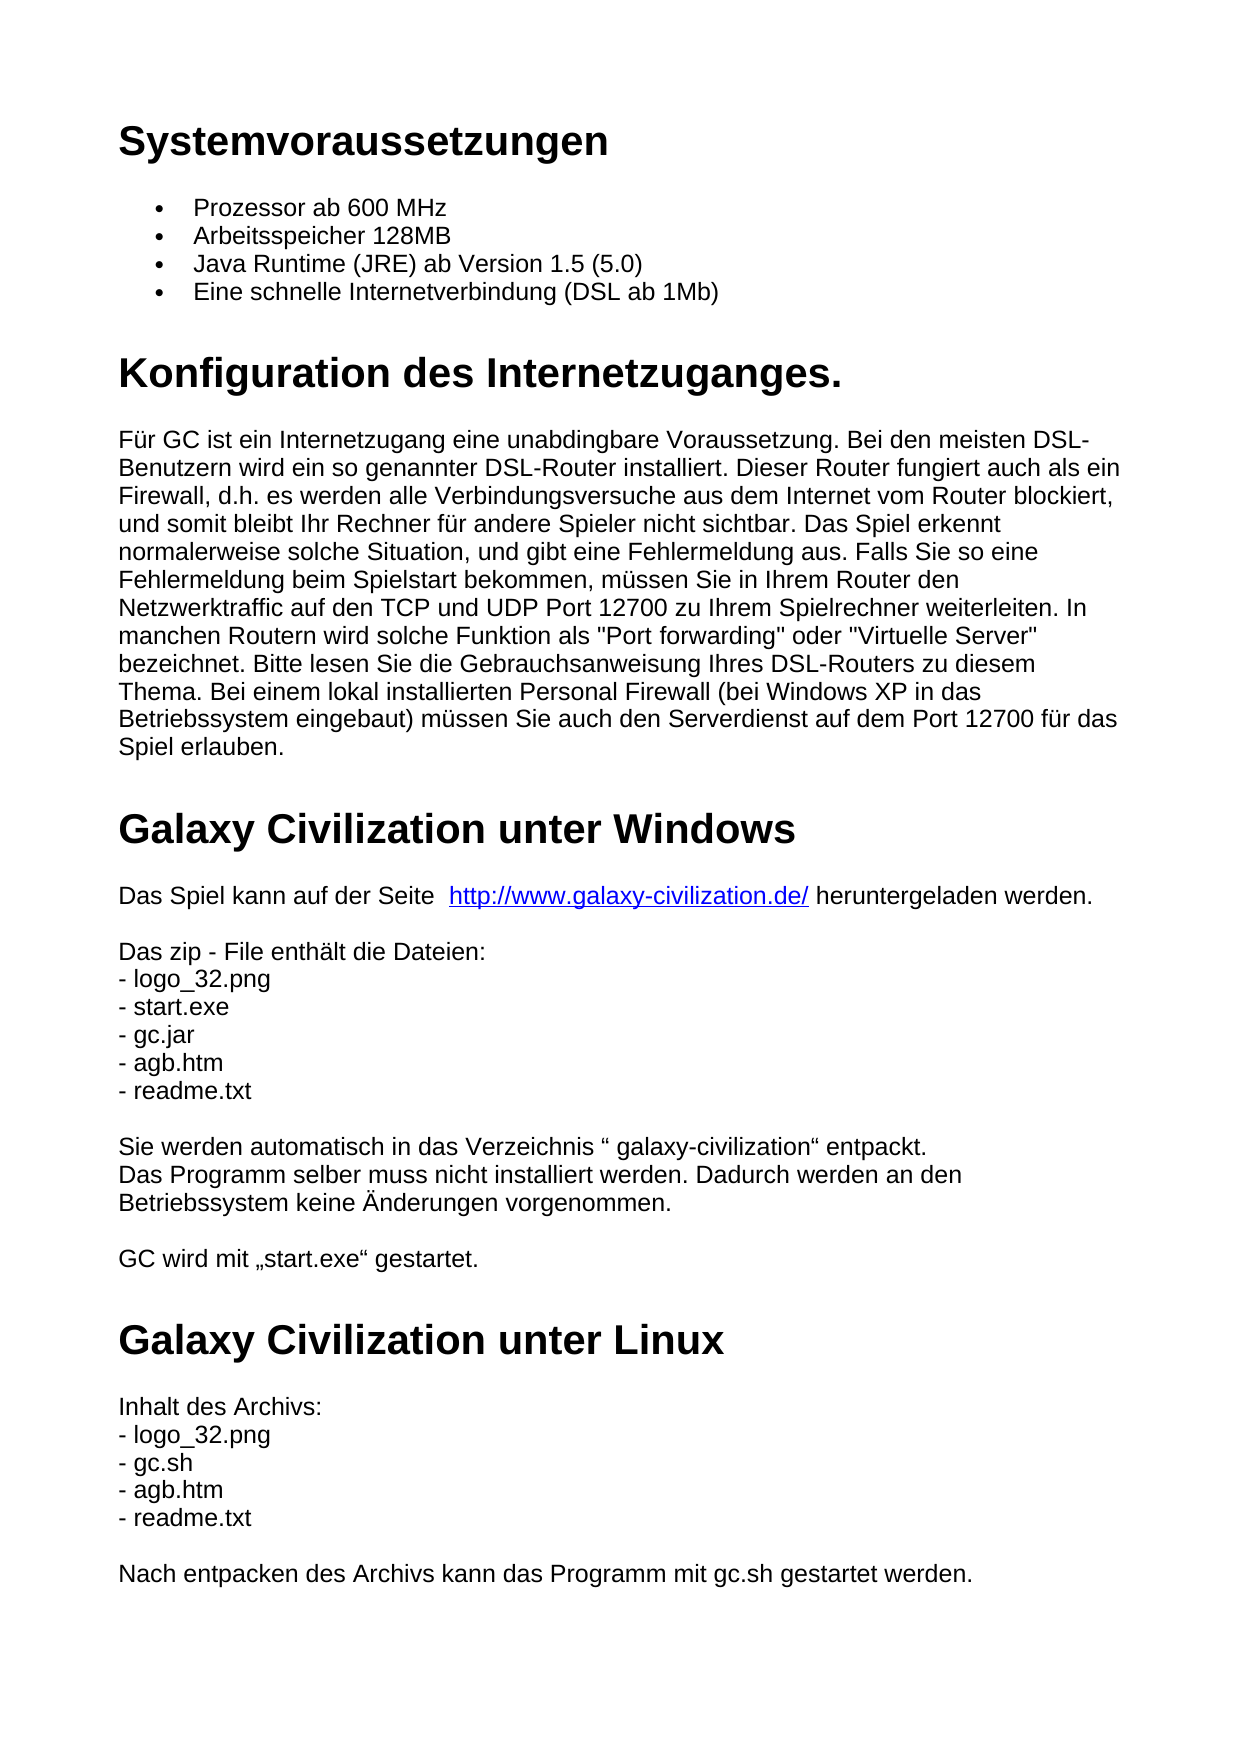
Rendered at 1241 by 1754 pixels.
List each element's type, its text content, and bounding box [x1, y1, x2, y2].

text Das Programm selber muss nicht installiert werden. Dadurch werden an den Betriebssystem keine Änderungen vorgenommen. [118, 1161, 1122, 1216]
text - gc.sh [118, 1448, 1122, 1476]
list Prozessor ab 600 MHz [156, 194, 1122, 222]
subtitle Galaxy Civilization unter Linux [118, 1317, 1122, 1363]
text Für GC ist ein Internetzugang eine unabdingbare Voraussetzung. Bei den meisten DSL-Benutzern wird ein so genannter DSL-Router installiert. Dieser Router fungiert auch als ein Firewall, d.h. es werden alle Verbindungsversuche aus dem Internet vom Router blockiert, und somit bleibt Ihr Rechner für andere Spieler nicht sichtbar. Das Spiel erkennt normalerweise solche Situation, und gibt eine Fehlermeldung aus. Falls Sie so eine Fehlermeldung beim Spielstart bekommen, müssen Sie in Ihrem Router den Netzwerktraffic auf den TCP und UDP Port 12700 zu Ihrem Spielrechner weiterleiten. In manchen Routern wird solche Funktion als "Port forwarding" oder "Virtuelle Server" bezeichnet. Bitte lesen Sie die Gebrauchsanweisung Ihres DSL-Routers zu diesem Thema. Bei einem lokal installierten Personal Firewall (bei Windows XP in das Betriebssystem eingebaut) müssen Sie auch den Serverdienst auf dem Port 12700 für das Spiel erlauben. [118, 426, 1122, 761]
list Arbeitsspeicher 128MB [156, 222, 1122, 250]
subtitle Systemvoraussetzungen [118, 118, 1122, 165]
text - agb.htm [118, 1476, 1122, 1504]
text - logo_32.png [118, 1421, 1122, 1448]
subtitle Konfiguration des Internetzuganges. [118, 350, 1122, 397]
text Das zip - File enthält die Dateien: [118, 937, 1122, 965]
text GC wird mit „start.exe“ gestartet. [118, 1244, 1122, 1272]
list Eine schnelle Internetverbindung (DSL ab 1Mb) [156, 278, 1122, 306]
text - readme.txt [118, 1077, 1122, 1105]
list Java Runtime (JRE) ab Version 1.5 (5.0) [156, 250, 1122, 278]
text Das Spiel kann auf der Seite http://www.galaxy-civilization.de/ heruntergeladen werden. [118, 881, 1122, 909]
subtitle Galaxy Civilization unter Windows [118, 805, 1122, 852]
text - logo_32.png [118, 965, 1122, 993]
text - readme.txt [118, 1504, 1122, 1532]
text Nach entpacken des Archivs kann das Programm mit gc.sh gestartet werden. [118, 1560, 1122, 1588]
text - gc.jar [118, 1021, 1122, 1049]
text - start.exe [118, 993, 1122, 1021]
text Sie werden automatisch in das Verzeichnis “ galaxy-civilization“ entpackt. [118, 1133, 1122, 1161]
text Inhalt des Archivs: [118, 1393, 1122, 1421]
text - agb.htm [118, 1049, 1122, 1077]
